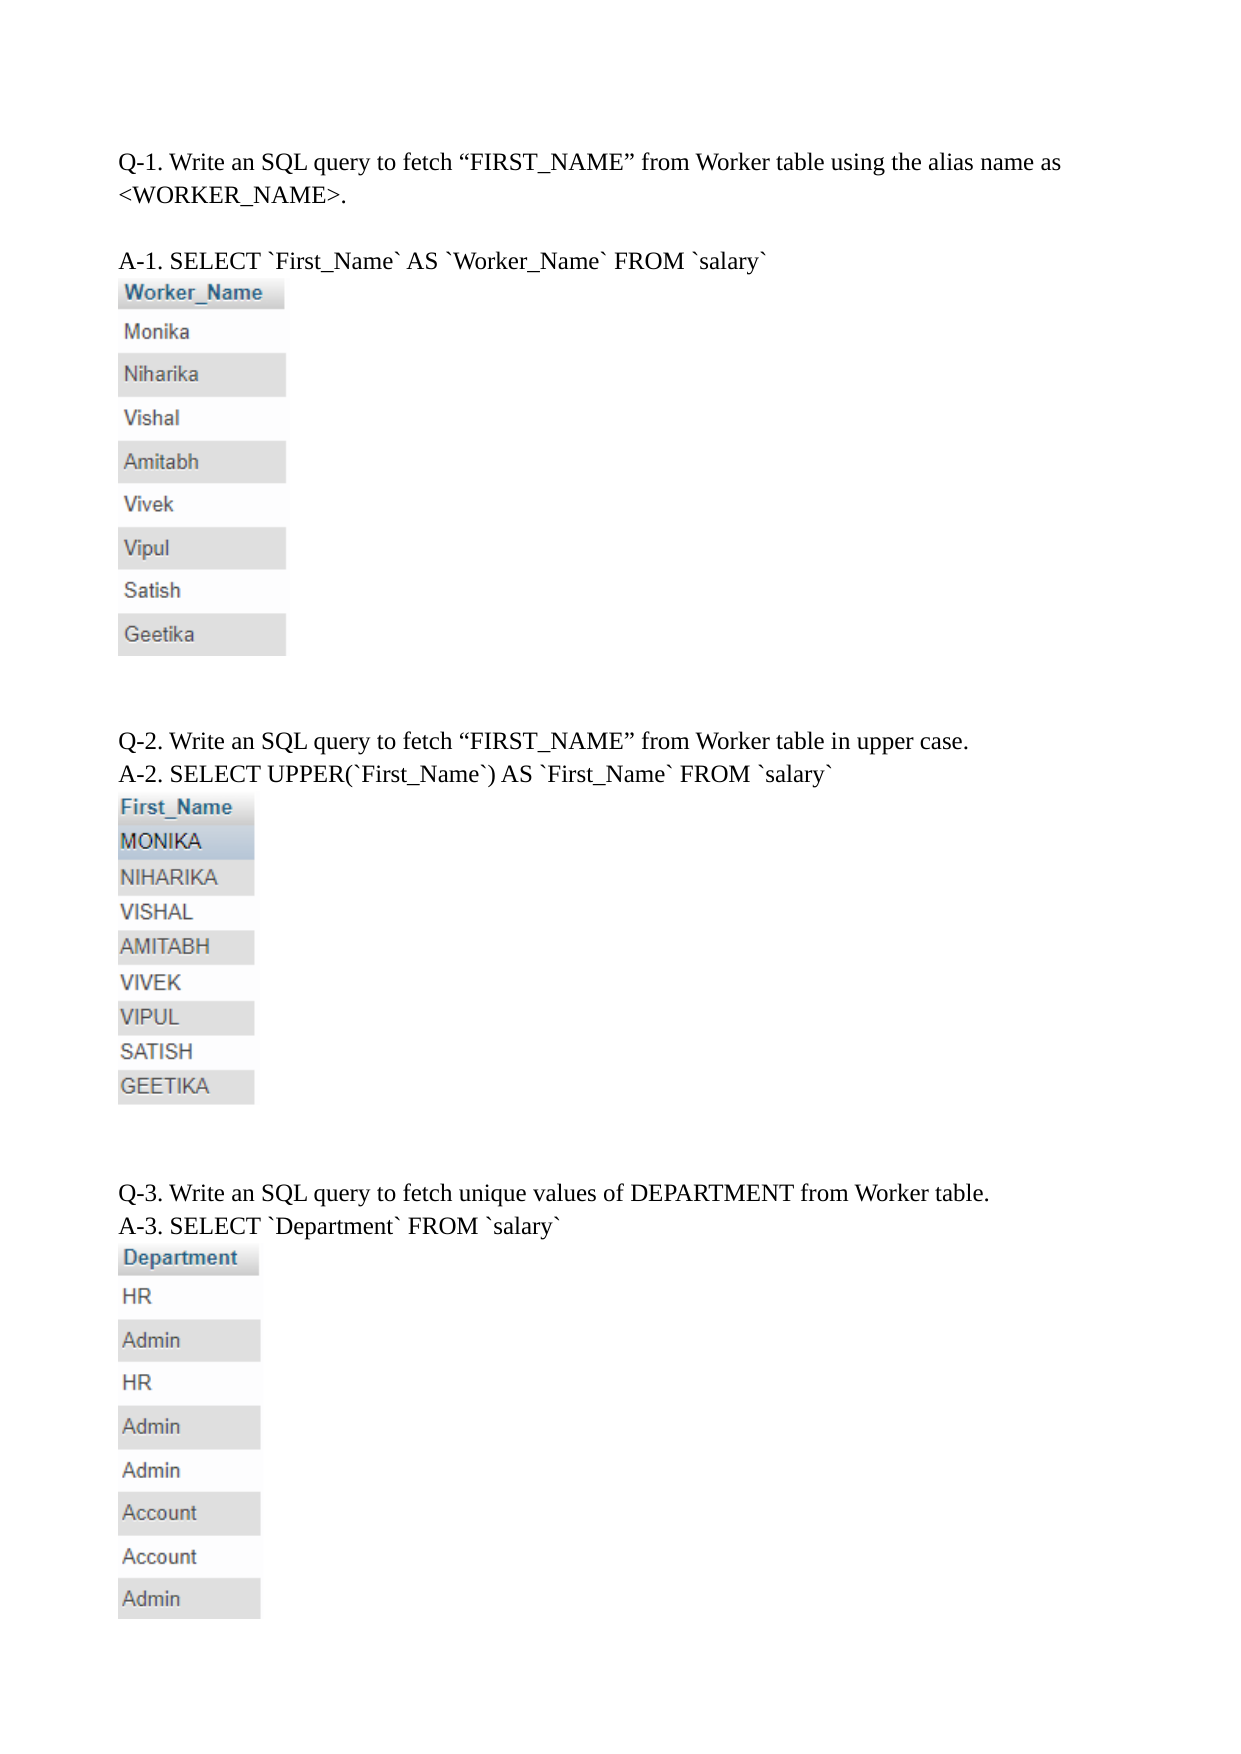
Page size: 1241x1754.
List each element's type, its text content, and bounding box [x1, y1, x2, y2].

text Q-3. Write an SQL query to fetch unique values of DEPARTMENT from Worker table. [118, 1178, 1122, 1207]
picture [118, 1243, 264, 1619]
text A-1. SELECT `First_Name` AS `Worker_Name` FROM `salary` [118, 246, 1122, 275]
text A-3. SELECT `Department` FROM `salary` [118, 1211, 1122, 1239]
picture [118, 278, 290, 656]
picture [118, 791, 261, 1108]
text A-2. SELECT UPPER(`First_Name`) AS `First_Name` FROM `salary` [118, 759, 1122, 788]
text Q-2. Write an SQL query to fetch “FIRST_NAME” from Worker table in upper case. [118, 726, 1122, 754]
text Q-1. Write an SQL query to fetch “FIRST_NAME” from Worker table using the alias name as <WORKER_NAME>. [118, 147, 1122, 209]
